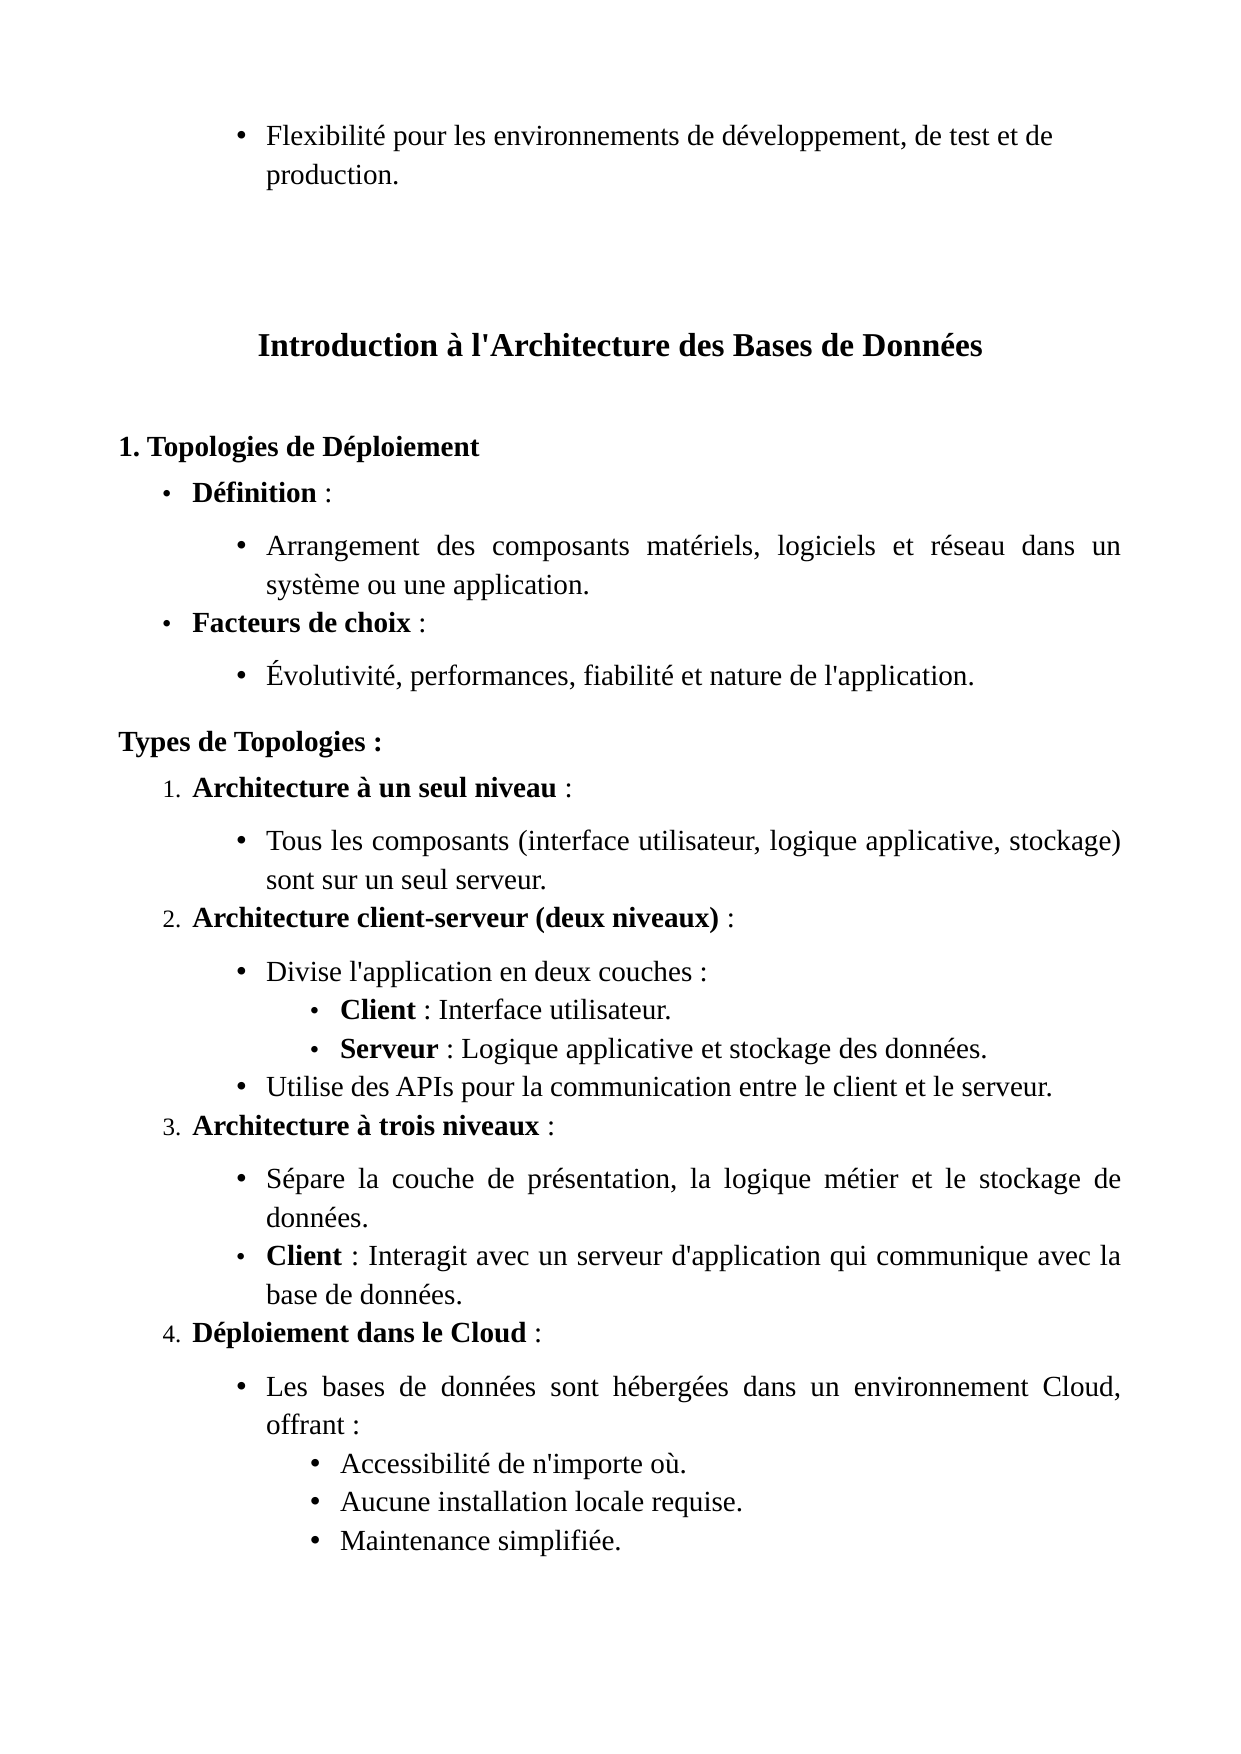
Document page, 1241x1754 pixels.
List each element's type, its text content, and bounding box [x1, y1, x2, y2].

list Serveur : Logique applicative et stockage des données. [310, 1031, 1122, 1064]
list Architecture à un seul niveau : [162, 770, 1122, 804]
list Maintenance simplifiée. [310, 1523, 1122, 1557]
subtitle 1. Topologies de Déploiement [118, 429, 1122, 463]
list Arrangement des composants matériels, logiciels et réseau dans un système ou une application. [236, 528, 1122, 600]
list Déploiement dans le Cloud : [162, 1316, 1122, 1349]
list Définition : [162, 475, 1122, 509]
list Architecture à trois niveaux : [162, 1108, 1122, 1142]
subtitle Introduction à l'Architecture des Bases de Données [118, 325, 1122, 363]
subtitle Types de Topologies : [118, 724, 1122, 758]
list Flexibilité pour les environnements de développement, de test et de production. [236, 118, 1122, 190]
list Divise l'application en deux couches : [236, 954, 1122, 987]
list Sépare la couche de présentation, la logique métier et le stockage de données. [236, 1161, 1122, 1233]
list Les bases de données sont hébergées dans un environnement Cloud, offrant : [236, 1369, 1122, 1441]
list Client : Interagit avec un serveur d'application qui communique avec la base de données. [236, 1238, 1122, 1311]
list Architecture client-serveur (deux niveaux) : [162, 901, 1122, 934]
list Accessibilité de n'importe où. [310, 1446, 1122, 1479]
list Client : Interface utilisateur. [310, 992, 1122, 1026]
list Facteurs de choix : [162, 605, 1122, 639]
list Tous les composants (interface utilisateur, logique applicative, stockage) sont sur un seul serveur. [236, 823, 1122, 896]
list Aucune installation locale requise. [310, 1484, 1122, 1518]
list Utilise des APIs pour la communication entre le client et le serveur. [236, 1069, 1122, 1103]
list Évolutivité, performances, fiabilité et nature de l'application. [236, 658, 1122, 692]
